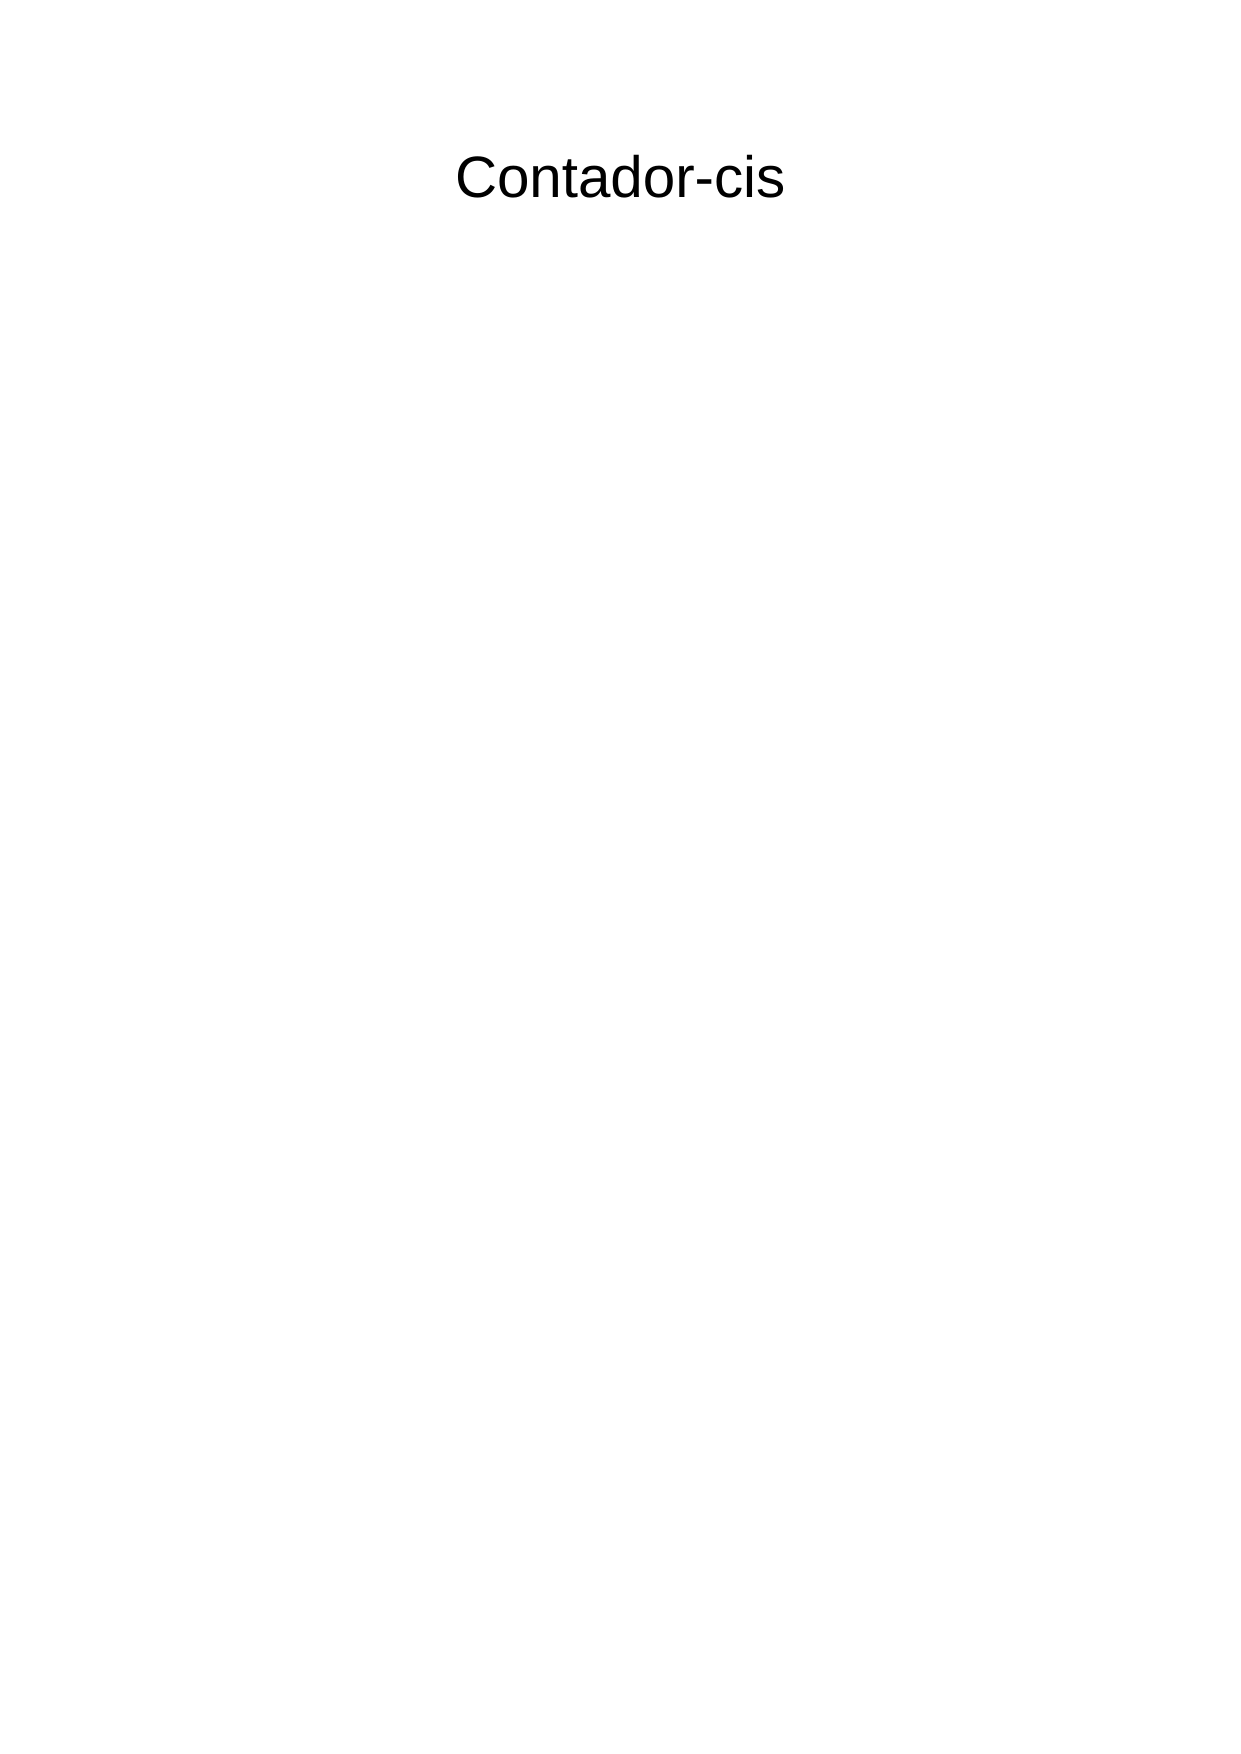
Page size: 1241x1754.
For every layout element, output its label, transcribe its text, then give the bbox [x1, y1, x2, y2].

subtitle Contador-cis [118, 143, 1122, 210]
